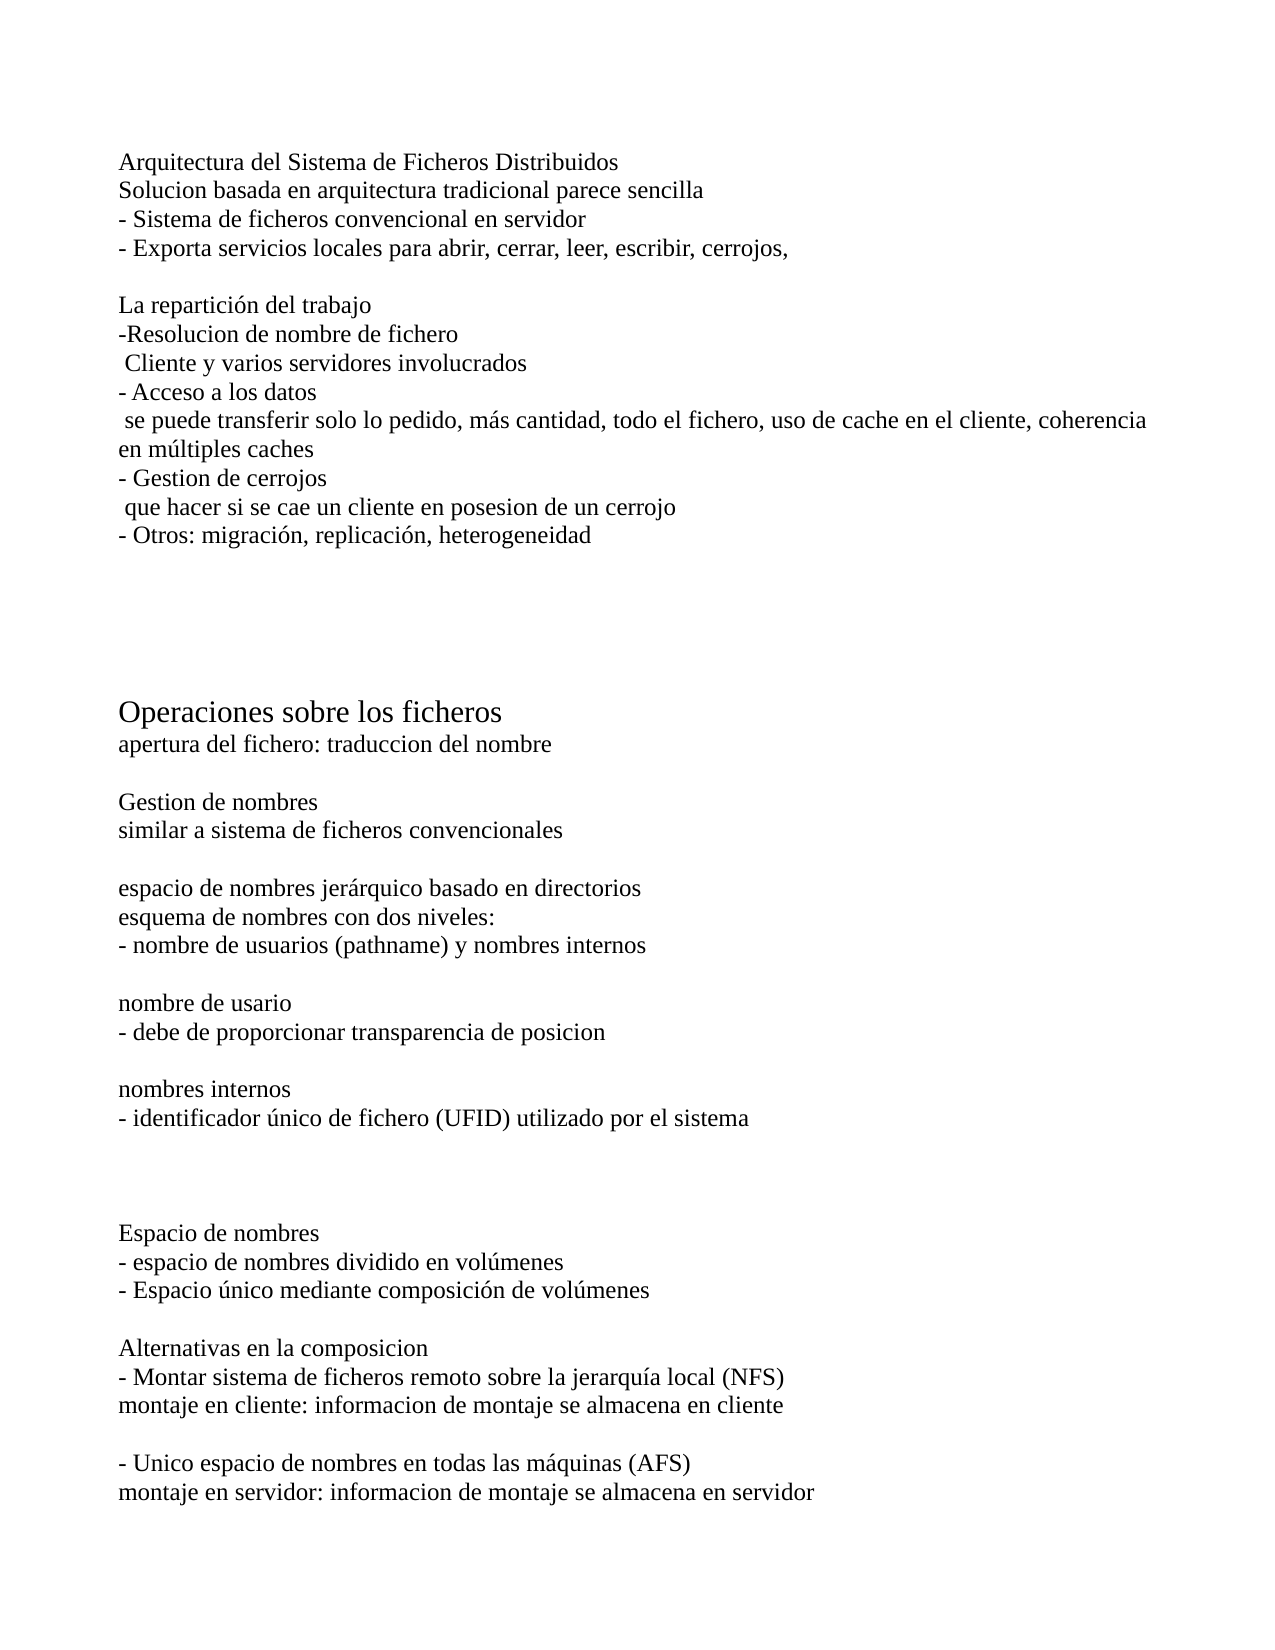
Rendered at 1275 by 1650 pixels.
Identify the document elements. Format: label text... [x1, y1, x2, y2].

text - nombre de usuarios (pathname) y nombres internos [118, 930, 1157, 959]
text nombre de usario [118, 988, 1157, 1017]
text - identificador único de fichero (UFID) utilizado por el sistema [118, 1103, 1157, 1132]
text - Exporta servicios locales para abrir, cerrar, leer, escribir, cerrojos, [118, 233, 1157, 262]
text - Sistema de ficheros convencional en servidor [118, 204, 1157, 233]
text - espacio de nombres dividido en volúmenes [118, 1247, 1157, 1275]
text - Acceso a los datos [118, 377, 1157, 406]
text Gestion de nombres [118, 787, 1157, 815]
text se puede transferir solo lo pedido, más cantidad, todo el fichero, uso de cache en el cliente, coherencia en múltiples caches [118, 406, 1157, 463]
text - Espacio único mediante composición de volúmenes [118, 1275, 1157, 1304]
text - Otros: migración, replicación, heterogeneidad [118, 521, 1157, 549]
text montaje en cliente: informacion de montaje se almacena en cliente [118, 1390, 1157, 1419]
text apertura del fichero: traduccion del nombre [118, 729, 1157, 758]
text esquema de nombres con dos niveles: [118, 902, 1157, 930]
text que hacer si se cae un cliente en posesion de un cerrojo [118, 492, 1157, 521]
text -Resolucion de nombre de fichero [118, 319, 1157, 348]
text Espacio de nombres [118, 1218, 1157, 1247]
text Operaciones sobre los ficheros [118, 693, 1157, 729]
text montaje en servidor: informacion de montaje se almacena en servidor [118, 1477, 1157, 1505]
text Cliente y varios servidores involucrados [118, 348, 1157, 377]
text espacio de nombres jerárquico basado en directorios [118, 873, 1157, 902]
text Solucion basada en arquitectura tradicional parece sencilla [118, 176, 1157, 204]
text La repartición del trabajo [118, 291, 1157, 319]
text Arquitectura del Sistema de Ficheros Distribuidos [118, 147, 1157, 176]
text similar a sistema de ficheros convencionales [118, 815, 1157, 844]
text - Unico espacio de nombres en todas las máquinas (AFS) [118, 1448, 1157, 1477]
text Alternativas en la composicion [118, 1333, 1157, 1362]
text - Montar sistema de ficheros remoto sobre la jerarquía local (NFS) [118, 1362, 1157, 1390]
text nombres internos [118, 1074, 1157, 1103]
text - Gestion de cerrojos [118, 463, 1157, 492]
text - debe de proporcionar transparencia de posicion [118, 1017, 1157, 1045]
